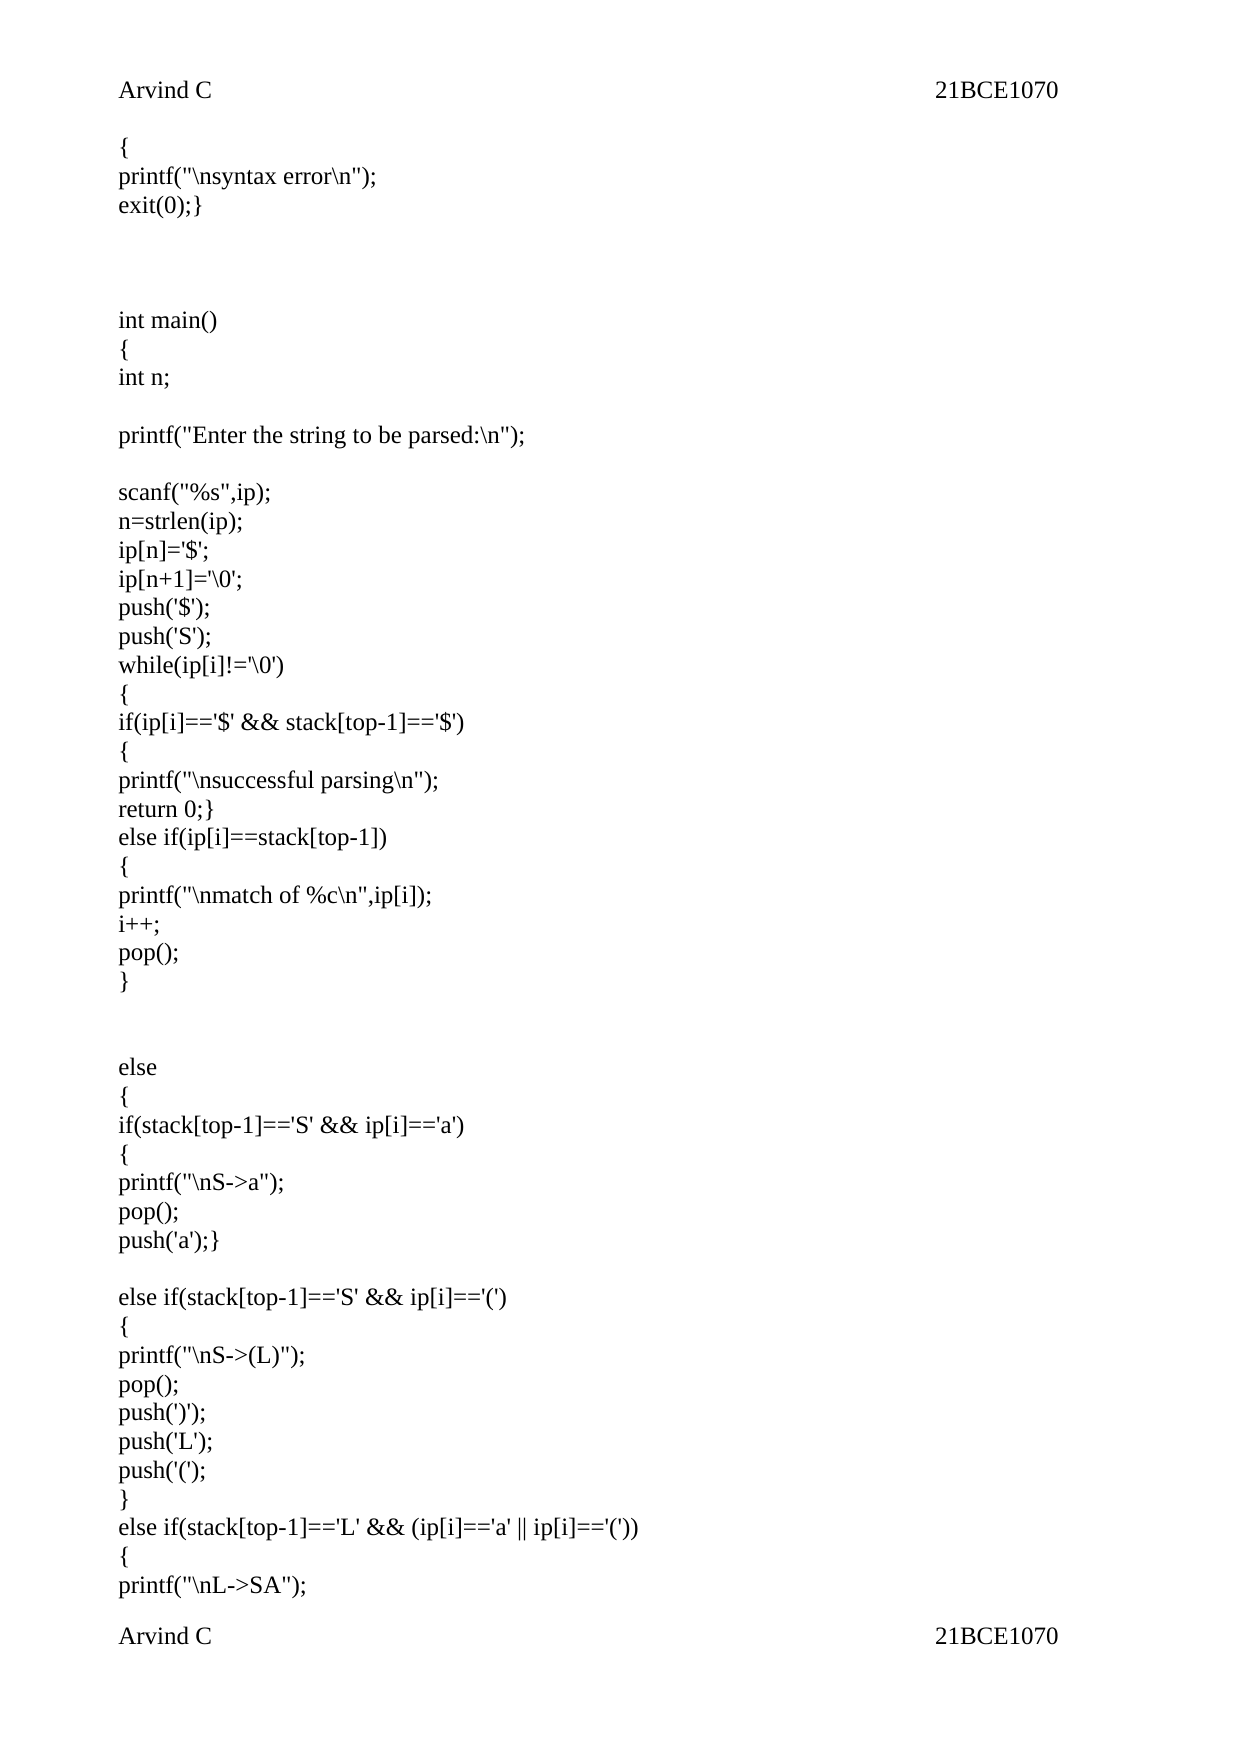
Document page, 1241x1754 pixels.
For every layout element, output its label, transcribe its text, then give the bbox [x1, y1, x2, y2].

text int n; [118, 362, 1122, 391]
text { [118, 679, 1122, 707]
text int main() [118, 305, 1122, 334]
text printf("Enter the string to be parsed:\n"); [118, 420, 1122, 449]
text { [118, 851, 1122, 880]
text } [118, 1484, 1122, 1512]
text push('$'); [118, 592, 1122, 621]
text printf("\nsuccessful parsing\n"); [118, 765, 1122, 794]
text i++; [118, 909, 1122, 937]
text { [118, 736, 1122, 765]
text ip[n+1]='\0'; [118, 564, 1122, 592]
text n=strlen(ip); [118, 506, 1122, 535]
text { [118, 1541, 1122, 1570]
text exit(0);} [118, 190, 1122, 219]
text { [118, 1081, 1122, 1110]
text pop(); [118, 1369, 1122, 1397]
text } [118, 966, 1122, 995]
text if(ip[i]=='$' && stack[top-1]=='$') [118, 707, 1122, 736]
text else if(stack[top-1]=='S' && ip[i]=='(') [118, 1282, 1122, 1311]
text { [118, 132, 1122, 161]
text push('a');} [118, 1225, 1122, 1254]
text pop(); [118, 1196, 1122, 1225]
text else if(ip[i]==stack[top-1]) [118, 822, 1122, 851]
text if(stack[top-1]=='S' && ip[i]=='a') [118, 1110, 1122, 1139]
text printf("\nL->SA"); [118, 1570, 1122, 1599]
text push(')'); [118, 1397, 1122, 1426]
text printf("\nS->a"); [118, 1167, 1122, 1196]
text printf("\nS->(L)"); [118, 1340, 1122, 1369]
text { [118, 334, 1122, 362]
text { [118, 1311, 1122, 1340]
text printf("\nsyntax error\n"); [118, 161, 1122, 190]
text ip[n]='$'; [118, 535, 1122, 564]
text push('S'); [118, 621, 1122, 650]
text { [118, 1139, 1122, 1167]
text printf("\nmatch of %c\n",ip[i]); [118, 880, 1122, 909]
text else [118, 1052, 1122, 1081]
text scanf("%s",ip); [118, 477, 1122, 506]
text return 0;} [118, 794, 1122, 822]
text while(ip[i]!='\0') [118, 650, 1122, 679]
text else if(stack[top-1]=='L' && (ip[i]=='a' || ip[i]=='(')) [118, 1512, 1122, 1541]
text push('L'); [118, 1426, 1122, 1455]
text pop(); [118, 937, 1122, 966]
text push('('); [118, 1455, 1122, 1484]
